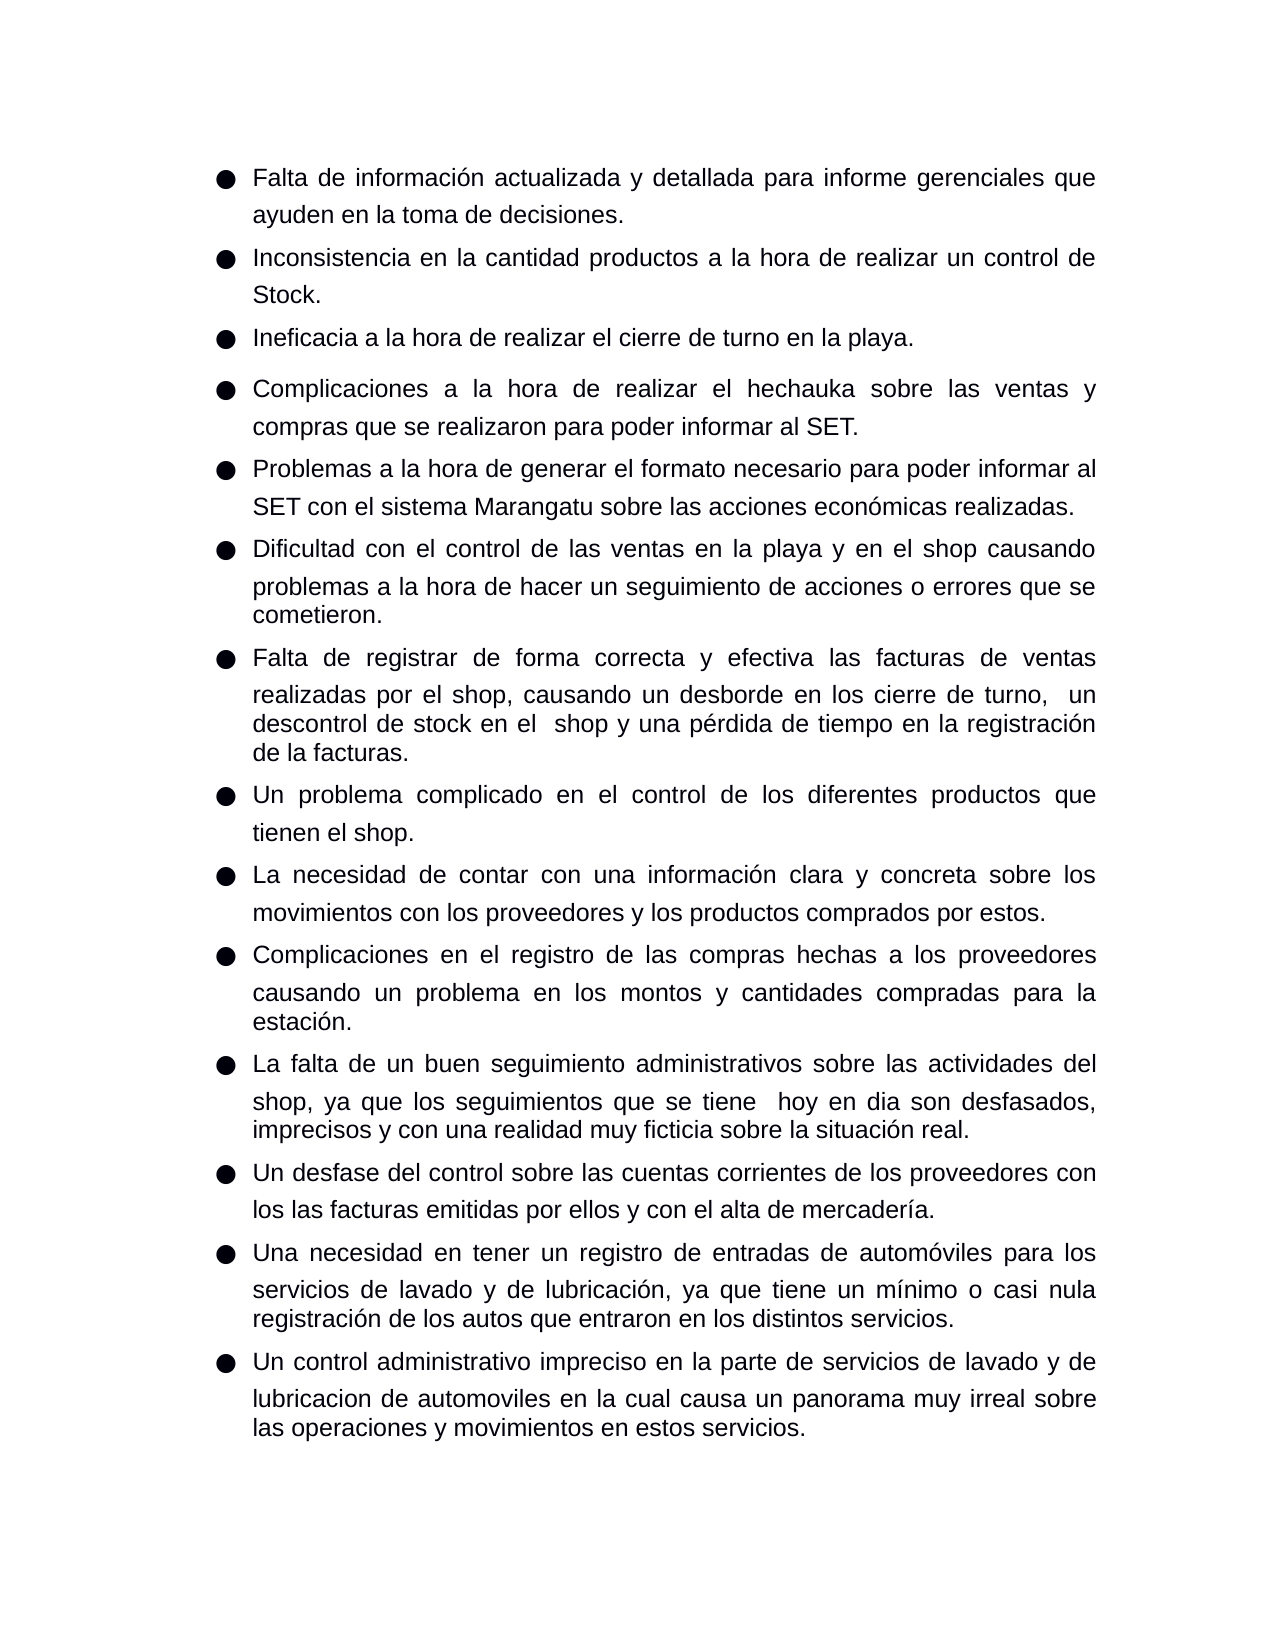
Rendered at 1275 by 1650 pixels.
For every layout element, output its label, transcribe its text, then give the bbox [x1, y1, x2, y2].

list La falta de un buen seguimiento administrativos sobre las actividades del shop, ya que los seguimientos que se tiene hoy en dia son desfasados, imprecisos y con una realidad muy ficticia sobre la situación real. [215, 1034, 1098, 1143]
list Problemas a la hora de generar el formato necesario para poder informar al SET con el sistema Marangatu sobre las acciones económicas realizadas. [215, 439, 1098, 519]
list Ineficacia a la hora de realizar el cierre de turno en la playa. [215, 308, 1098, 359]
list Falta de información actualizada y detallada para informe gerenciales que ayuden en la toma de decisiones. [215, 149, 1098, 228]
list Dificultad con el control de las ventas en la playa y en el shop causando problemas a la hora de hacer un seguimiento de acciones o errores que se cometieron. [215, 519, 1098, 628]
list Complicaciones en el registro de las compras hechas a los proveedores causando un problema en los montos y cantidades compradas para la estación. [215, 925, 1098, 1034]
list Un problema complicado en el control de los diferentes productos que tienen el shop. [215, 765, 1098, 845]
list Una necesidad en tener un registro de entradas de automóviles para los servicios de lavado y de lubricación, ya que tiene un mínimo o casi nula registración de los autos que entraron en los distintos servicios. [215, 1223, 1098, 1331]
list Falta de registrar de forma correcta y efectiva las facturas de ventas realizadas por el shop, causando un desborde en los cierre de turno, un descontrol de stock en el shop y una pérdida de tiempo en la registración de la facturas. [215, 628, 1098, 765]
list Un control administrativo impreciso en la parte de servicios de lavado y de lubricacion de automoviles en la cual causa un panorama muy irreal sobre las operaciones y movimientos en estos servicios. [215, 1331, 1098, 1442]
list Complicaciones a la hora de realizar el hechauka sobre las ventas y compras que se realizaron para poder informar al SET. [215, 359, 1098, 439]
list Inconsistencia en la cantidad productos a la hora de realizar un control de Stock. [215, 228, 1098, 308]
list Un desfase del control sobre las cuentas corrientes de los proveedores con los las facturas emitidas por ellos y con el alta de mercadería. [215, 1143, 1098, 1223]
list La necesidad de contar con una información clara y concreta sobre los movimientos con los proveedores y los productos comprados por estos. [215, 845, 1098, 925]
